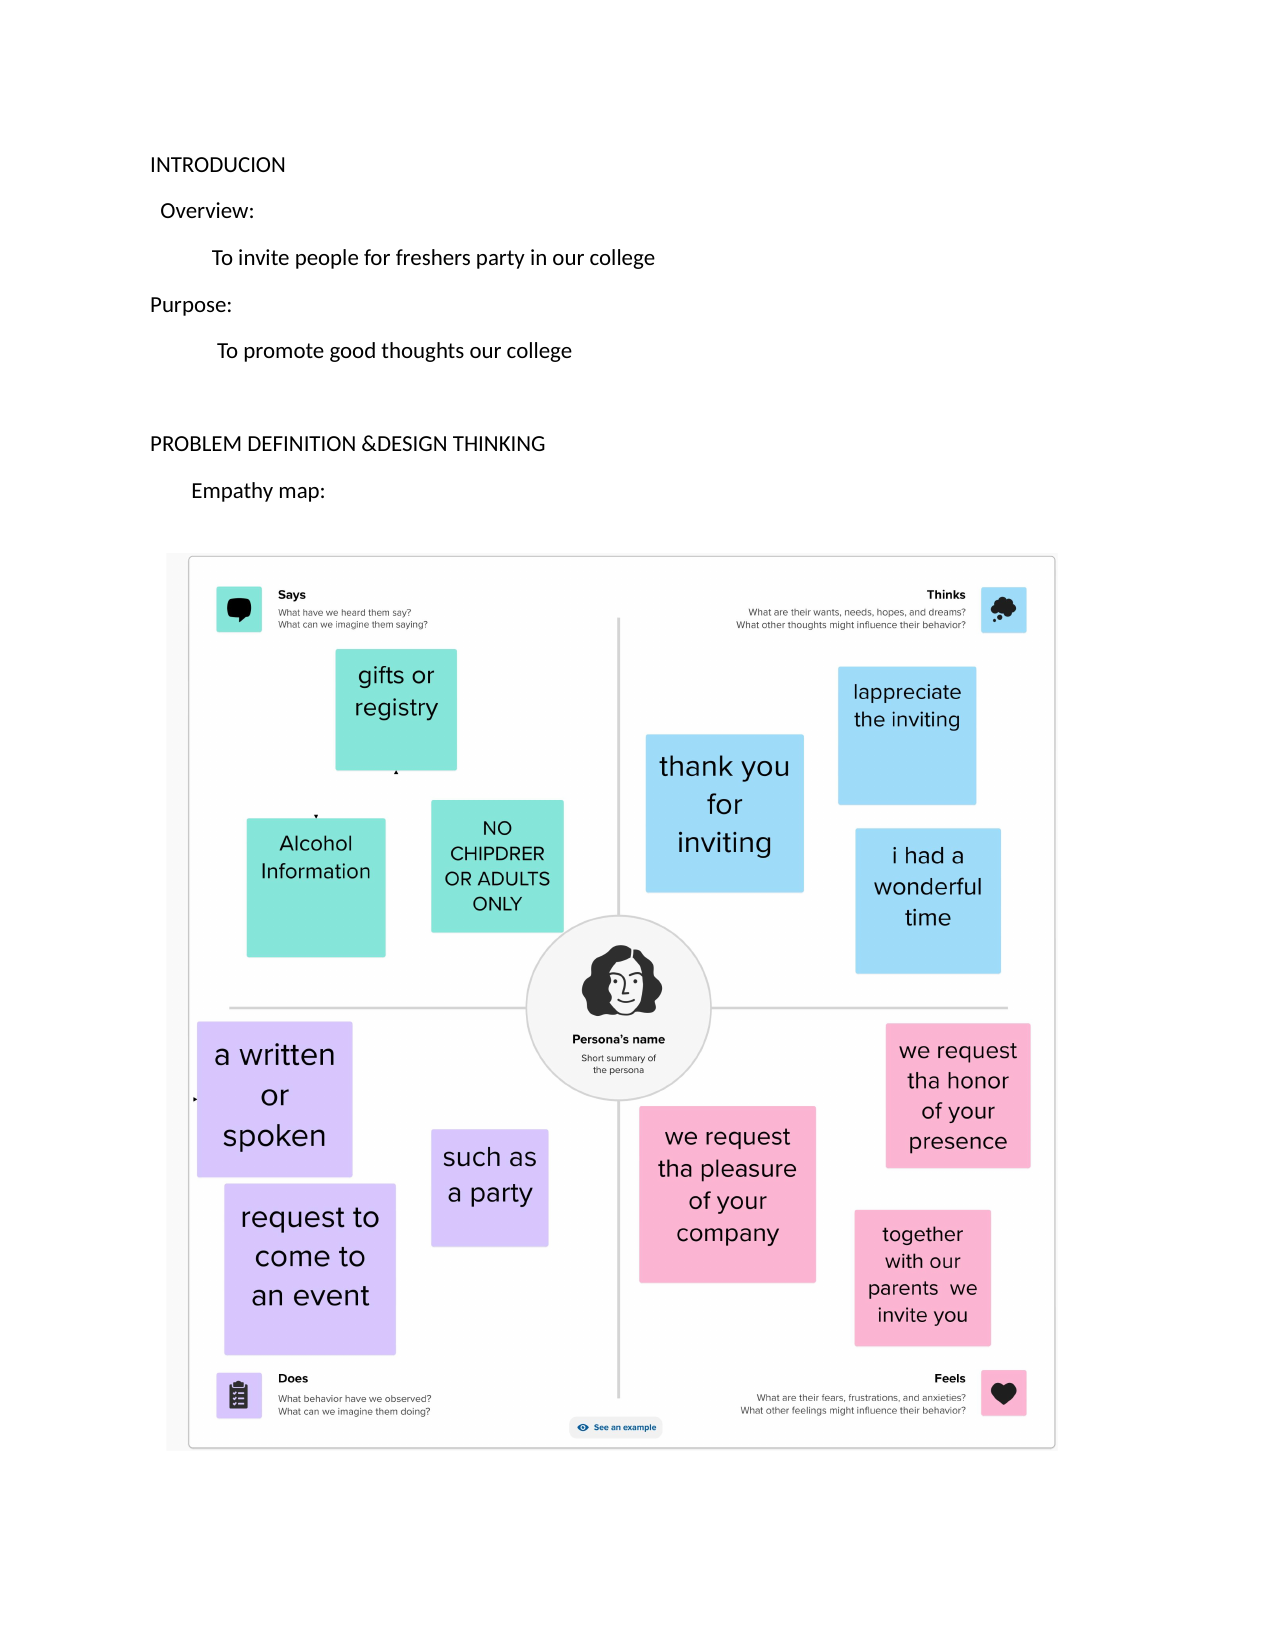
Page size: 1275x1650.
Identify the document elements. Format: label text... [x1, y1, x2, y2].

text INTRODUCION [150, 150, 1125, 178]
text To promote good thoughts our college [150, 336, 1125, 364]
text To invite people for freshers party in our college [150, 243, 1125, 271]
text Empathy map: [150, 476, 1125, 504]
text Purpose: [150, 290, 1125, 318]
text PROBLEM DEFINITION &DESIGN THINKING [150, 429, 1125, 457]
text Overview: [150, 197, 1125, 224]
